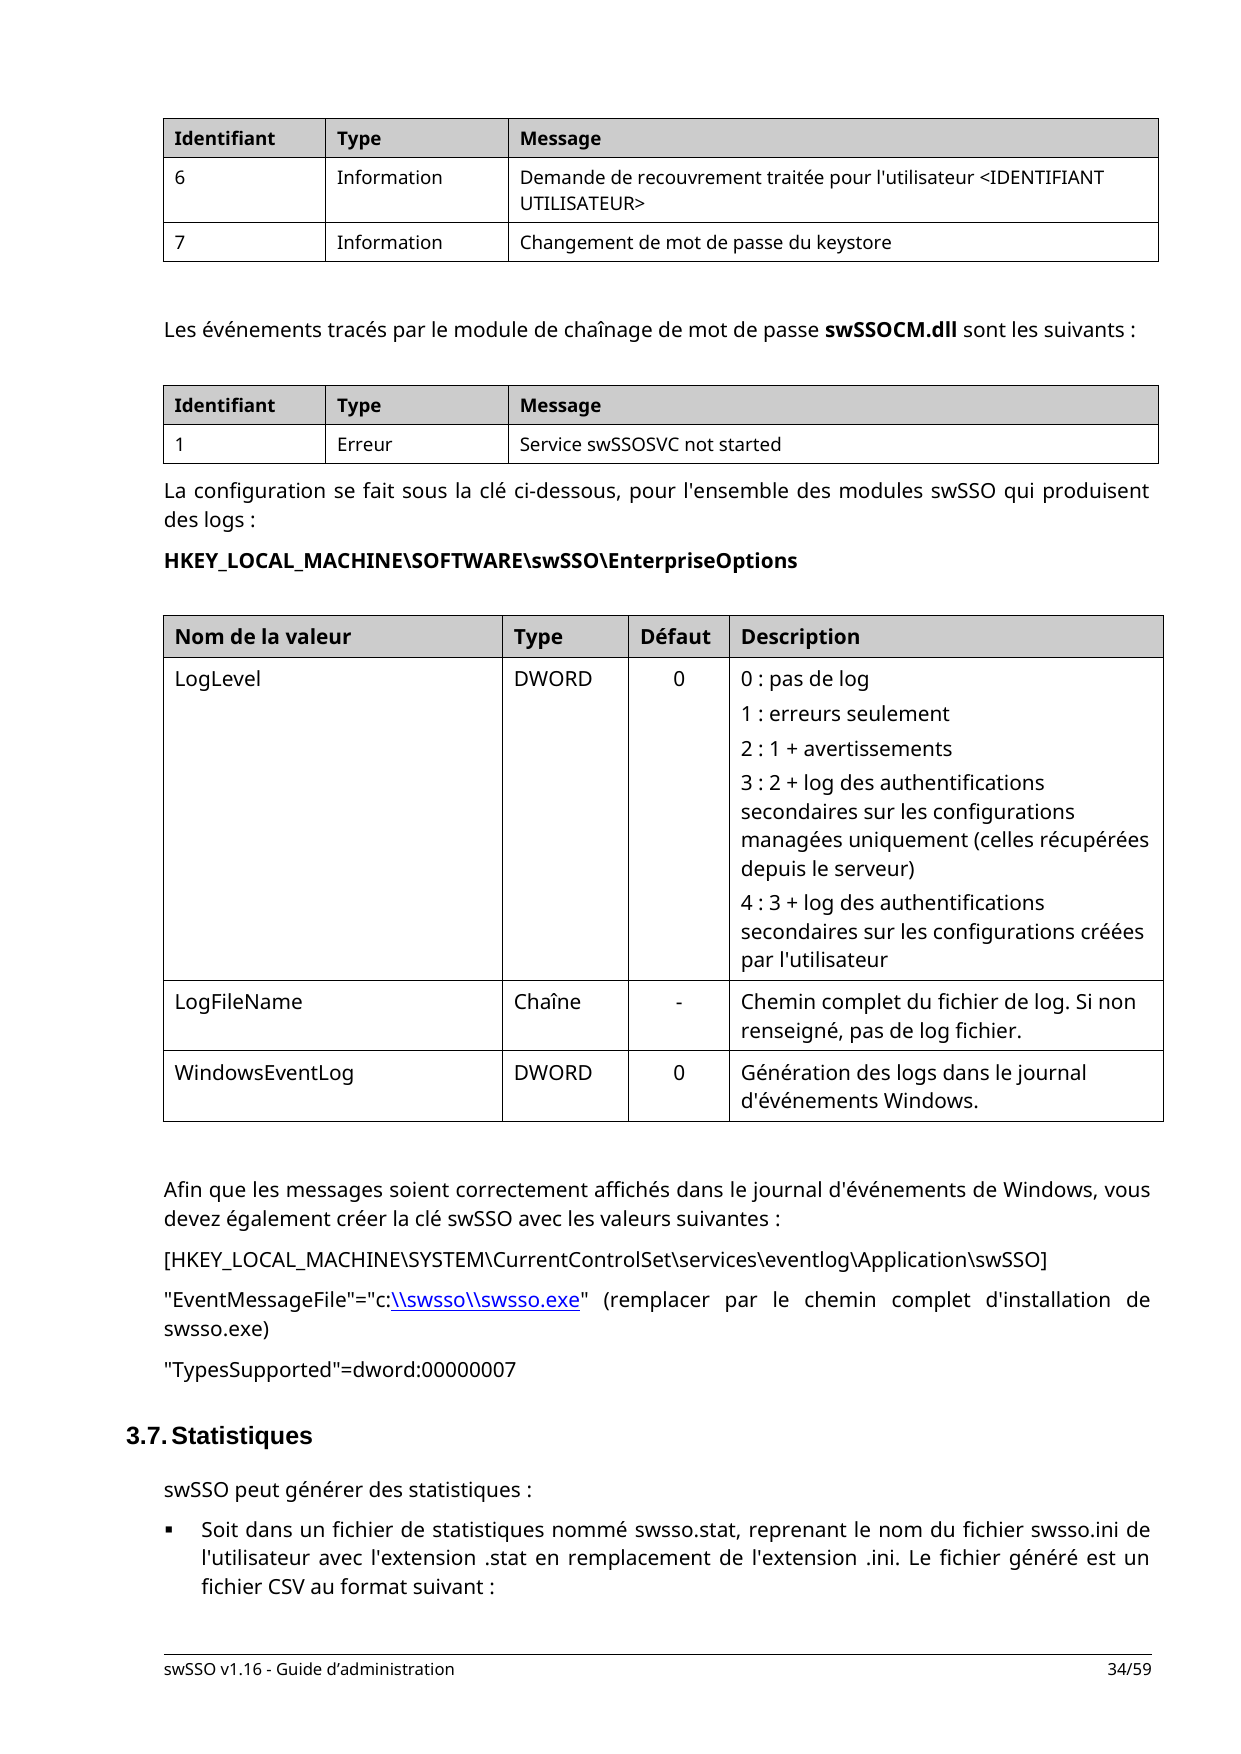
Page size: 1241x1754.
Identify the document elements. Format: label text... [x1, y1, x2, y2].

table_header Type [503, 616, 628, 657]
table_cell LogFileName [164, 981, 502, 1050]
table_cell DWORD [503, 1051, 628, 1121]
table_header Type [326, 386, 508, 424]
table_cell 1 [164, 425, 325, 463]
table_cell Génération des logs dans le journal d'événements Windows. [730, 1051, 1163, 1121]
table_header Message [509, 386, 1158, 424]
table_cell Chaîne [503, 981, 628, 1050]
text Les événements tracés par le module de chaînage de mot de passe swSSOCM.dll sont les suivants : [164, 315, 1152, 344]
table_header Identifiant [164, 386, 325, 424]
table_cell Information [326, 158, 508, 222]
text "EventMessageFile"="c:\\swsso\\swsso.exe" (remplacer par le chemin complet d'installation de swsso.exe) [164, 1286, 1152, 1342]
table_cell Chemin complet du fichier de log. Si non renseigné, pas de log fichier. [730, 981, 1163, 1050]
table_cell LogLevel [164, 658, 502, 980]
table_header Identifiant [164, 119, 325, 157]
table_cell Changement de mot de passe du keystore [509, 223, 1158, 261]
table_cell Service swSSOSVC not started [509, 425, 1158, 463]
table_cell Erreur [326, 425, 508, 463]
table_cell 0 [629, 658, 729, 980]
text "TypesSupported"=dword:00000007 [164, 1355, 1152, 1383]
text La configuration se fait sous la clé ci-dessous, pour l'ensemble des modules swSSO qui produisent des logs : [164, 476, 1152, 533]
table_cell WindowsEventLog [164, 1051, 502, 1121]
table_cell Information [326, 223, 508, 261]
table_cell 0 : pas de log 1 : erreurs seulement 2 : 1 + avertissements 3 : 2 + log des authentifications secondaires sur les configurations managées uniquement (celles récupérées depuis le serveur) 4 : 3 + log des authentifications secondaires sur les configurations créées par l'utilisateur [730, 658, 1163, 980]
table_header Nom de la valeur [164, 616, 502, 657]
text Afin que les messages soient correctement affichés dans le journal d'événements de Windows, vous devez également créer la clé swSSO avec les valeurs suivantes : [164, 1175, 1152, 1232]
table_header Message [509, 119, 1158, 157]
table_header Type [326, 119, 508, 157]
subtitle Statistiques [126, 1421, 1152, 1450]
list Soit dans un fichier de statistiques nommé swsso.stat, reprenant le nom du fichier swsso.ini de l'utilisateur avec l'extension .stat en remplacement de l'extension .ini. Le fichier généré est un fichier CSV au format suivant : [164, 1515, 1152, 1600]
table_cell Demande de recouvrement traitée pour l'utilisateur <IDENTIFIANT UTILISATEUR> [509, 158, 1158, 222]
table_header Défaut [629, 616, 729, 657]
text [HKEY_LOCAL_MACHINE\SYSTEM\CurrentControlSet\services\eventlog\Application\swSSO] [164, 1245, 1152, 1273]
table_cell 0 [629, 1051, 729, 1121]
text swSSO peut générer des statistiques : [164, 1475, 1152, 1503]
table_cell - [629, 981, 729, 1050]
table_cell DWORD [503, 658, 628, 980]
table_cell 7 [164, 223, 325, 261]
text HKEY_LOCAL_MACHINE\SOFTWARE\swSSO\EnterpriseOptions [164, 546, 1152, 574]
table_header Description [730, 616, 1163, 657]
table_cell 6 [164, 158, 325, 222]
